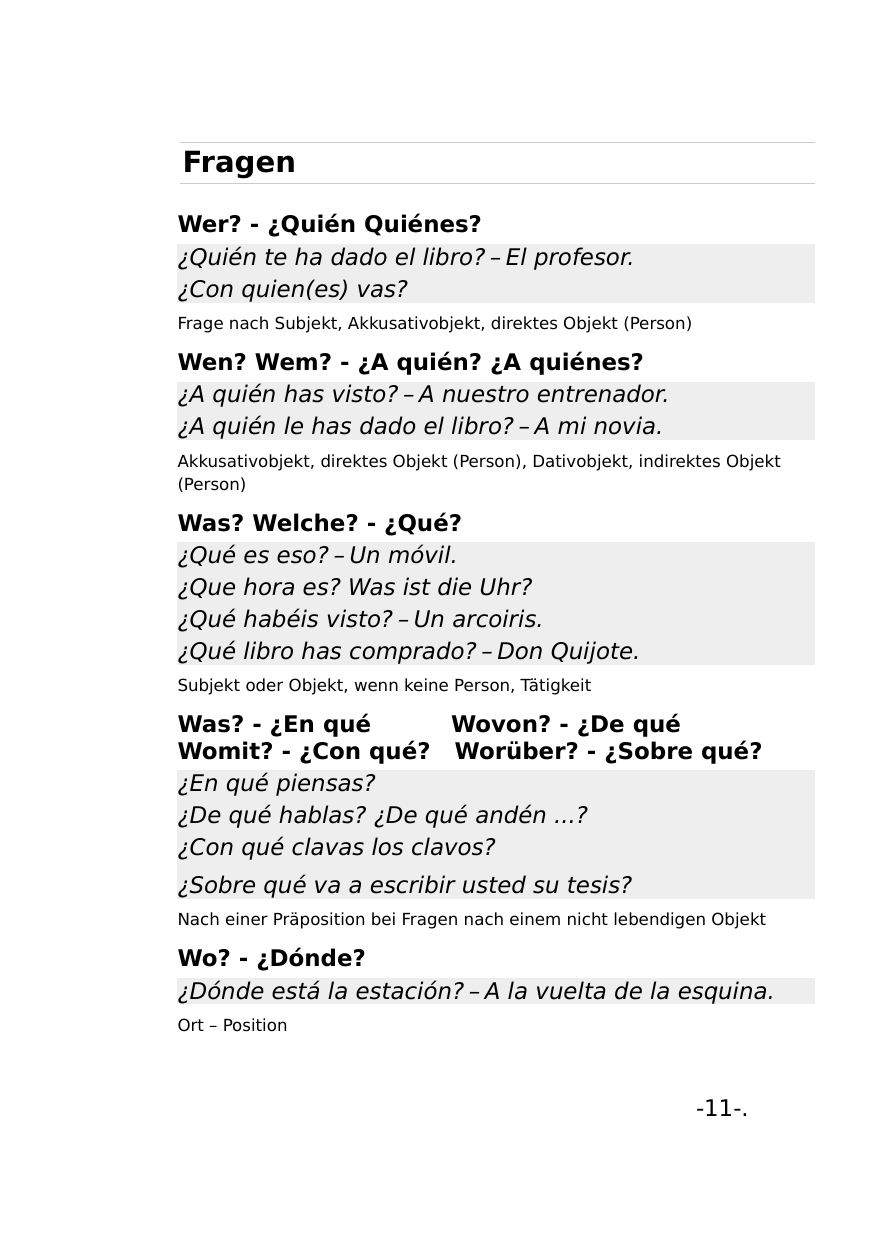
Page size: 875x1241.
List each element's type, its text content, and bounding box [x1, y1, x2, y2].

text ¿Sobre qué va a escribir usted su tesis? [177, 872, 815, 899]
text ¿Qué es eso? – Un móvil. ¿Que hora es? Was ist die Uhr? ¿Qué habéis visto? – Un arcoiris. ¿Qué libro has comprado? – Don Quijote. [177, 542, 815, 665]
text Was? - ¿En qué Wovon? - ¿De qué Womit? - ¿Con qué? Worüber? - ¿Sobre qué? [177, 711, 815, 764]
text Wen? Wem? - ¿A quién? ¿A quiénes? [177, 349, 815, 376]
text ¿Dónde está la estación? – A la vuelta de la esquina. [177, 978, 815, 1004]
text ¿En qué piensas? ¿De qué hablas? ¿De qué andén ...? ¿Con qué clavas los clavos? [177, 770, 815, 861]
text Akkusativobjekt, direktes Objekt (Person), Dativobjekt, indirektes Objekt (Person) [177, 451, 815, 494]
text Wo? - ¿Dónde? [177, 945, 815, 972]
text Nach einer Präposition bei Fragen nach einem nicht lebendigen Objekt [177, 910, 815, 929]
text ¿A quién has visto? – A nuestro entrenador. ¿A quién le has dado el libro? – A mi novia. [177, 382, 815, 440]
text Was? Welche? - ¿Qué? [177, 510, 815, 536]
text Wer? - ¿Quién Quiénes? [177, 211, 815, 238]
text Frage nach Subjekt, Akkusativobjekt, direktes Objekt (Person) [177, 314, 815, 333]
text ¿Quién te ha dado el libro? – El profesor. ¿Con quien(es) vas? [177, 244, 815, 303]
subtitle Fragen [179, 143, 815, 183]
text Subjekt oder Objekt, wenn keine Person, Tätigkeit [177, 676, 815, 696]
text Ort – Position [177, 1016, 815, 1035]
